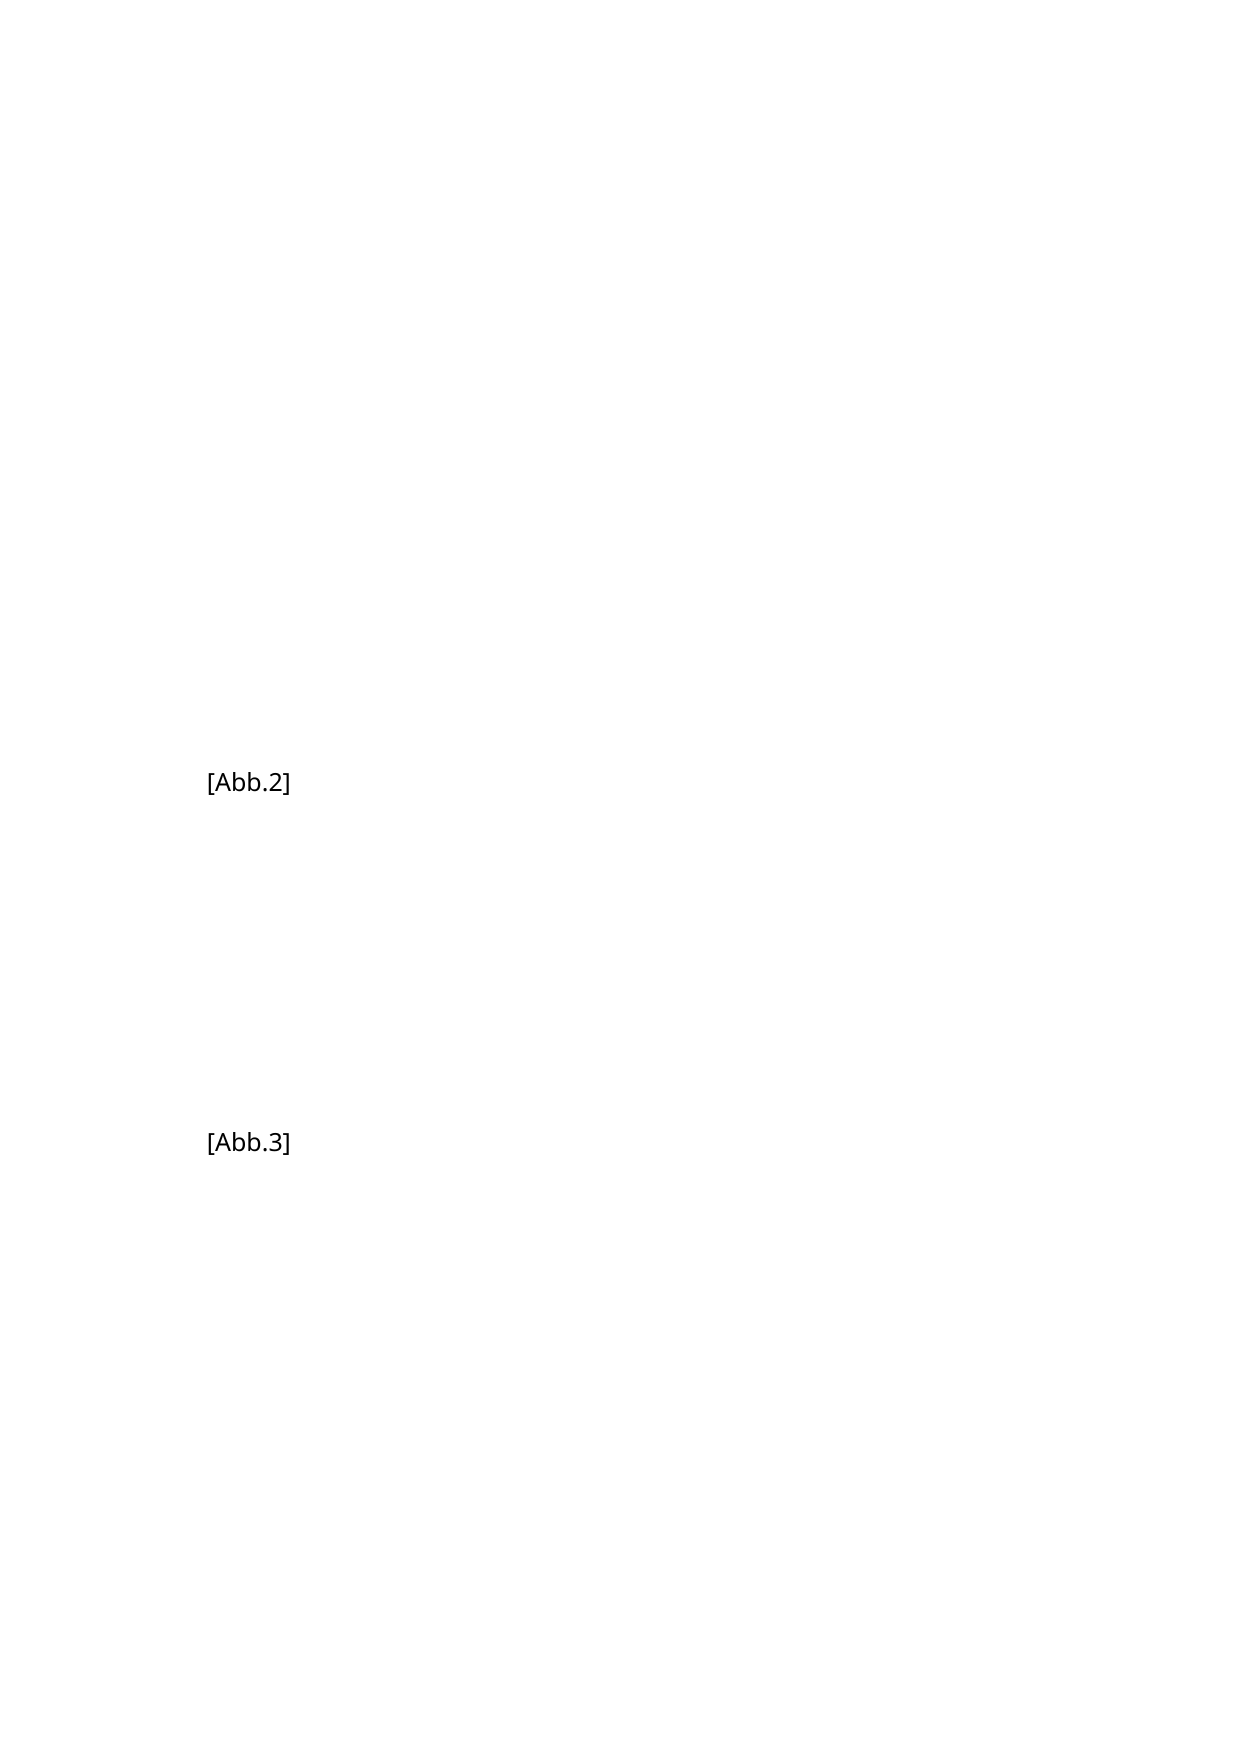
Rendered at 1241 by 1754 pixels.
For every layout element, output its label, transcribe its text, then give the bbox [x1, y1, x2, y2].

text [Abb.2] [207, 765, 1152, 799]
text [Abb.3] [207, 1124, 1152, 1158]
